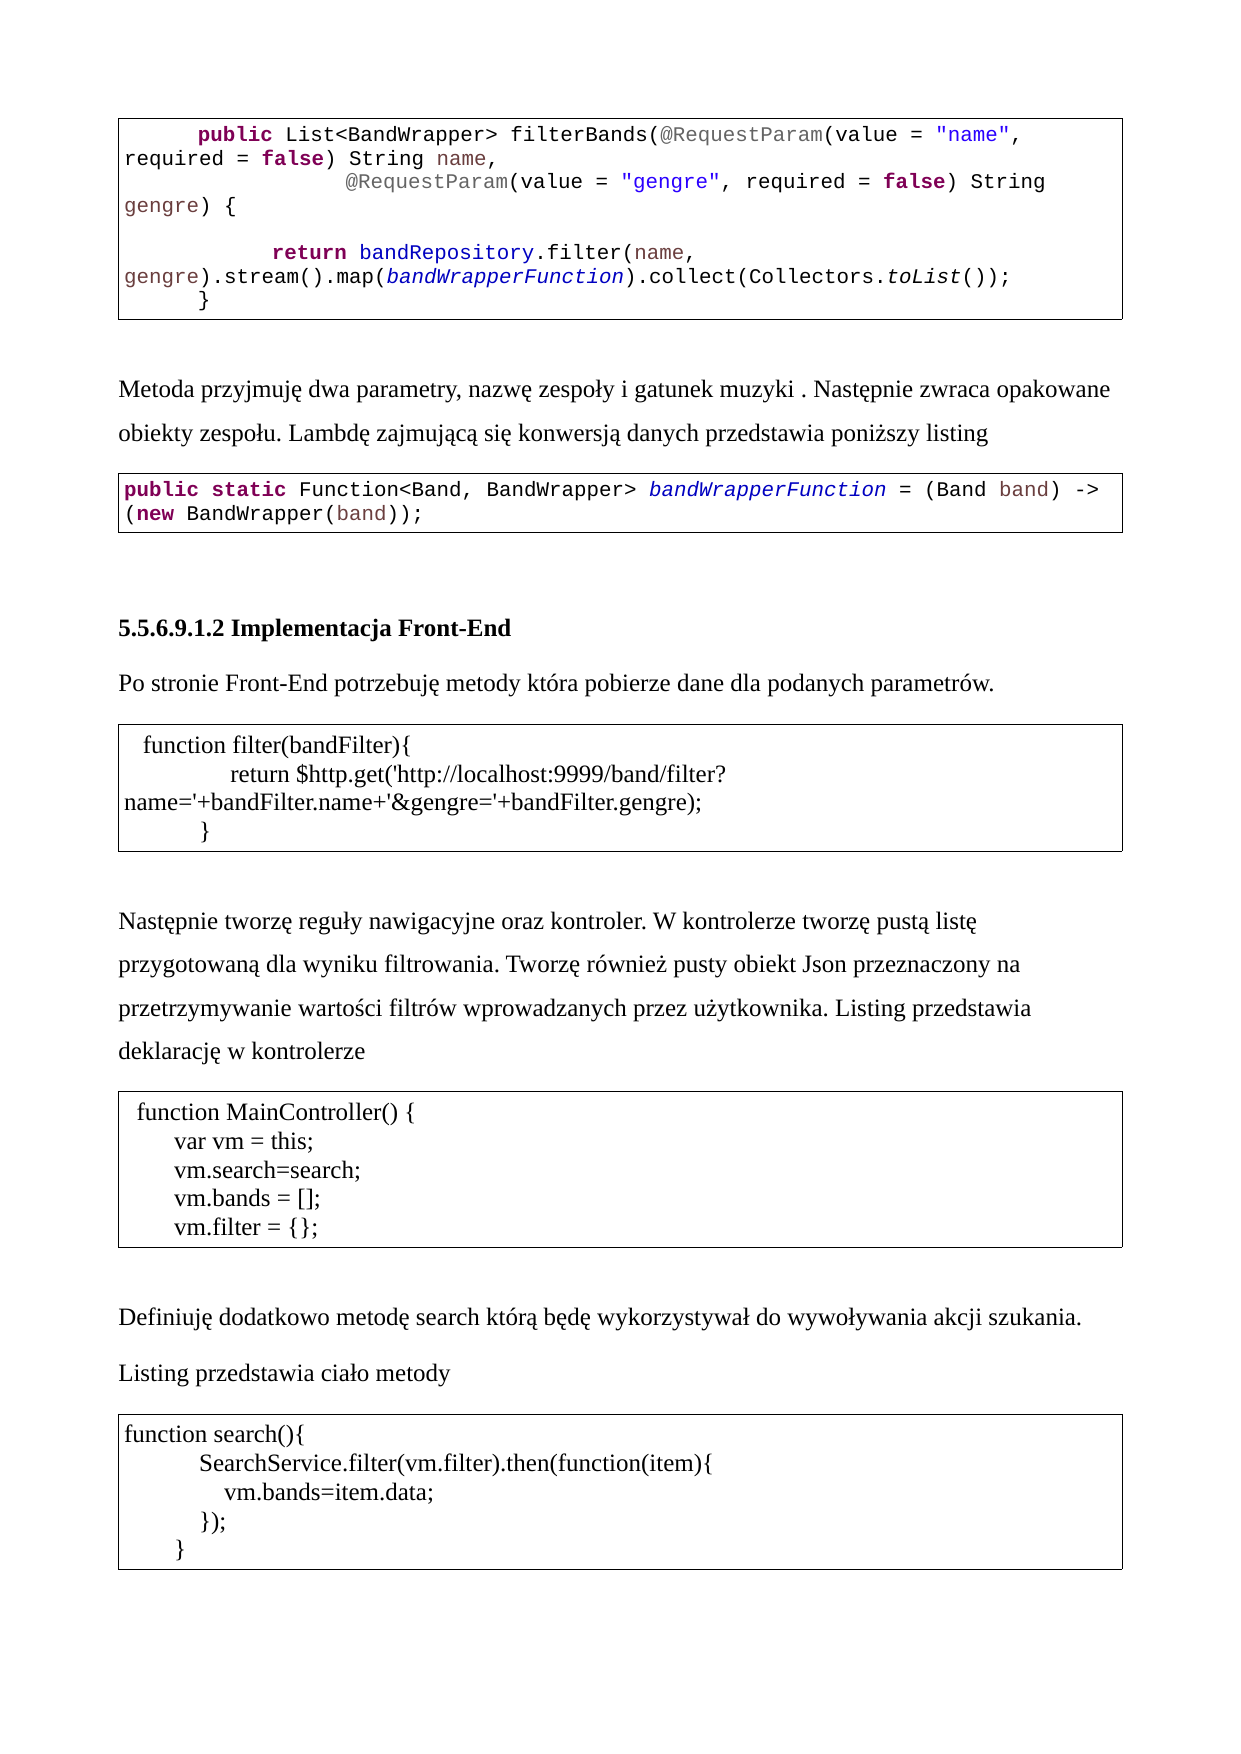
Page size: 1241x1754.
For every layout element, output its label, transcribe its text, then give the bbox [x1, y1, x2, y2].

table_header function filter(bandFilter){ return $http.get('http://localhost:9999/band/filter?name='+bandFilter.name+'&gengre='+bandFilter.gengre); } [119, 725, 1122, 851]
table_header function search(){ SearchService.filter(vm.filter).then(function(item){ vm.bands=item.data; }); } [119, 1415, 1122, 1569]
text Metoda przyjmuję dwa parametry, nazwę zespoły i gatunek muzyki . Następnie zwraca opakowane obiekty zespołu. Lambdę zajmującą się konwersją danych przedstawia poniższy listing [118, 374, 1122, 446]
text Definiuję dodatkowo metodę search którą będę wykorzystywał do wywoływania akcji szukania. [118, 1302, 1122, 1331]
text Listing przedstawia ciało metody [118, 1358, 1122, 1387]
table_header public static Function<Band, BandWrapper> bandWrapperFunction = (Band band) -> (new BandWrapper(band)); [119, 474, 1122, 532]
table_header function MainController() { var vm = this; vm.search=search; vm.bands = []; vm.filter = {}; [119, 1092, 1122, 1247]
text Następnie tworzę reguły nawigacyjne oraz kontroler. W kontrolerze tworzę pustą listę przygotowaną dla wyniku filtrowania. Tworzę również pusty obiekt Json przeznaczony na przetrzymywanie wartości filtrów wprowadzanych przez użytkownika. Listing przedstawia deklarację w kontrolerze [118, 906, 1122, 1064]
table_header public List<BandWrapper> filterBands(@RequestParam(value = "name", required = false) String name, @RequestParam(value = "gengre", required = false) String gengre) { return bandRepository.filter(name, gengre).stream().map(bandWrapperFunction).collect(Collectors.toList()); } [119, 119, 1122, 319]
subtitle 5.5.6.9.1.2 Implementacja Front-End [118, 613, 1122, 642]
text Po stronie Front-End potrzebuję metody która pobierze dane dla podanych parametrów. [118, 668, 1122, 697]
